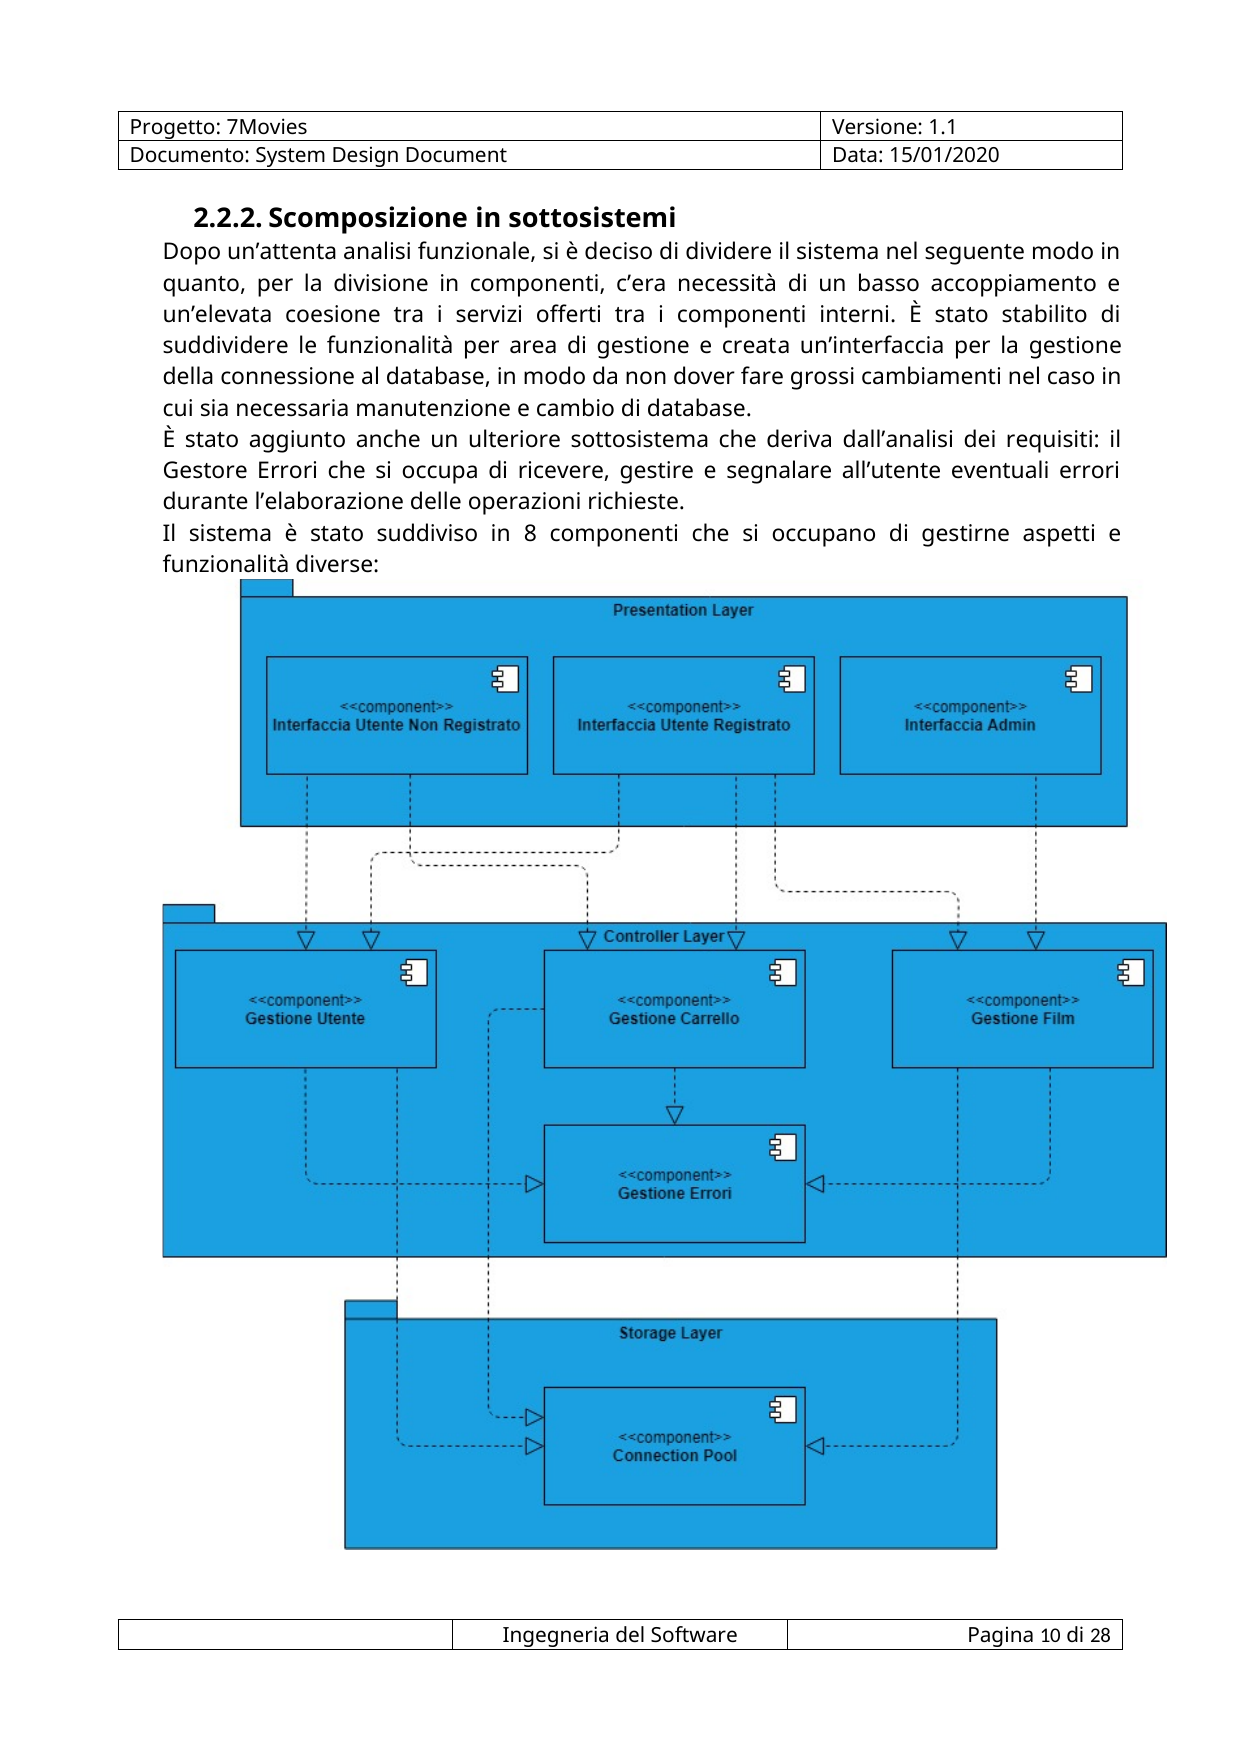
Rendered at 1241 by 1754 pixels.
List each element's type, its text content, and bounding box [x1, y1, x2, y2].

picture [162, 579, 1167, 1550]
text È stato aggiunto anche un ulteriore sottosistema che deriva dall’analisi dei requisiti: il Gestore Errori che si occupa di ricevere, gestire e segnalare all’utente eventuali errori durante l’elaborazione delle operazioni richieste. [162, 423, 1122, 517]
list Scomposizione in sottosistemi [193, 198, 1122, 235]
text Il sistema è stato suddiviso in 8 componenti che si occupano di gestirne aspetti e funzionalità diverse: [162, 517, 1122, 579]
text Dopo un’attenta analisi funzionale, si è deciso di dividere il sistema nel seguente modo in quanto, per la divisione in componenti, c’era necessità di un basso accoppiamento e un’elevata coesione tra i servizi offerti tra i componenti interni. È stato stabilito di suddividere le funzionalità per area di gestione e creata un’interfaccia per la gestione della connessione al database, in modo da non dover fare grossi cambiamenti nel caso in cui sia necessaria manutenzione e cambio di database. [162, 235, 1122, 423]
